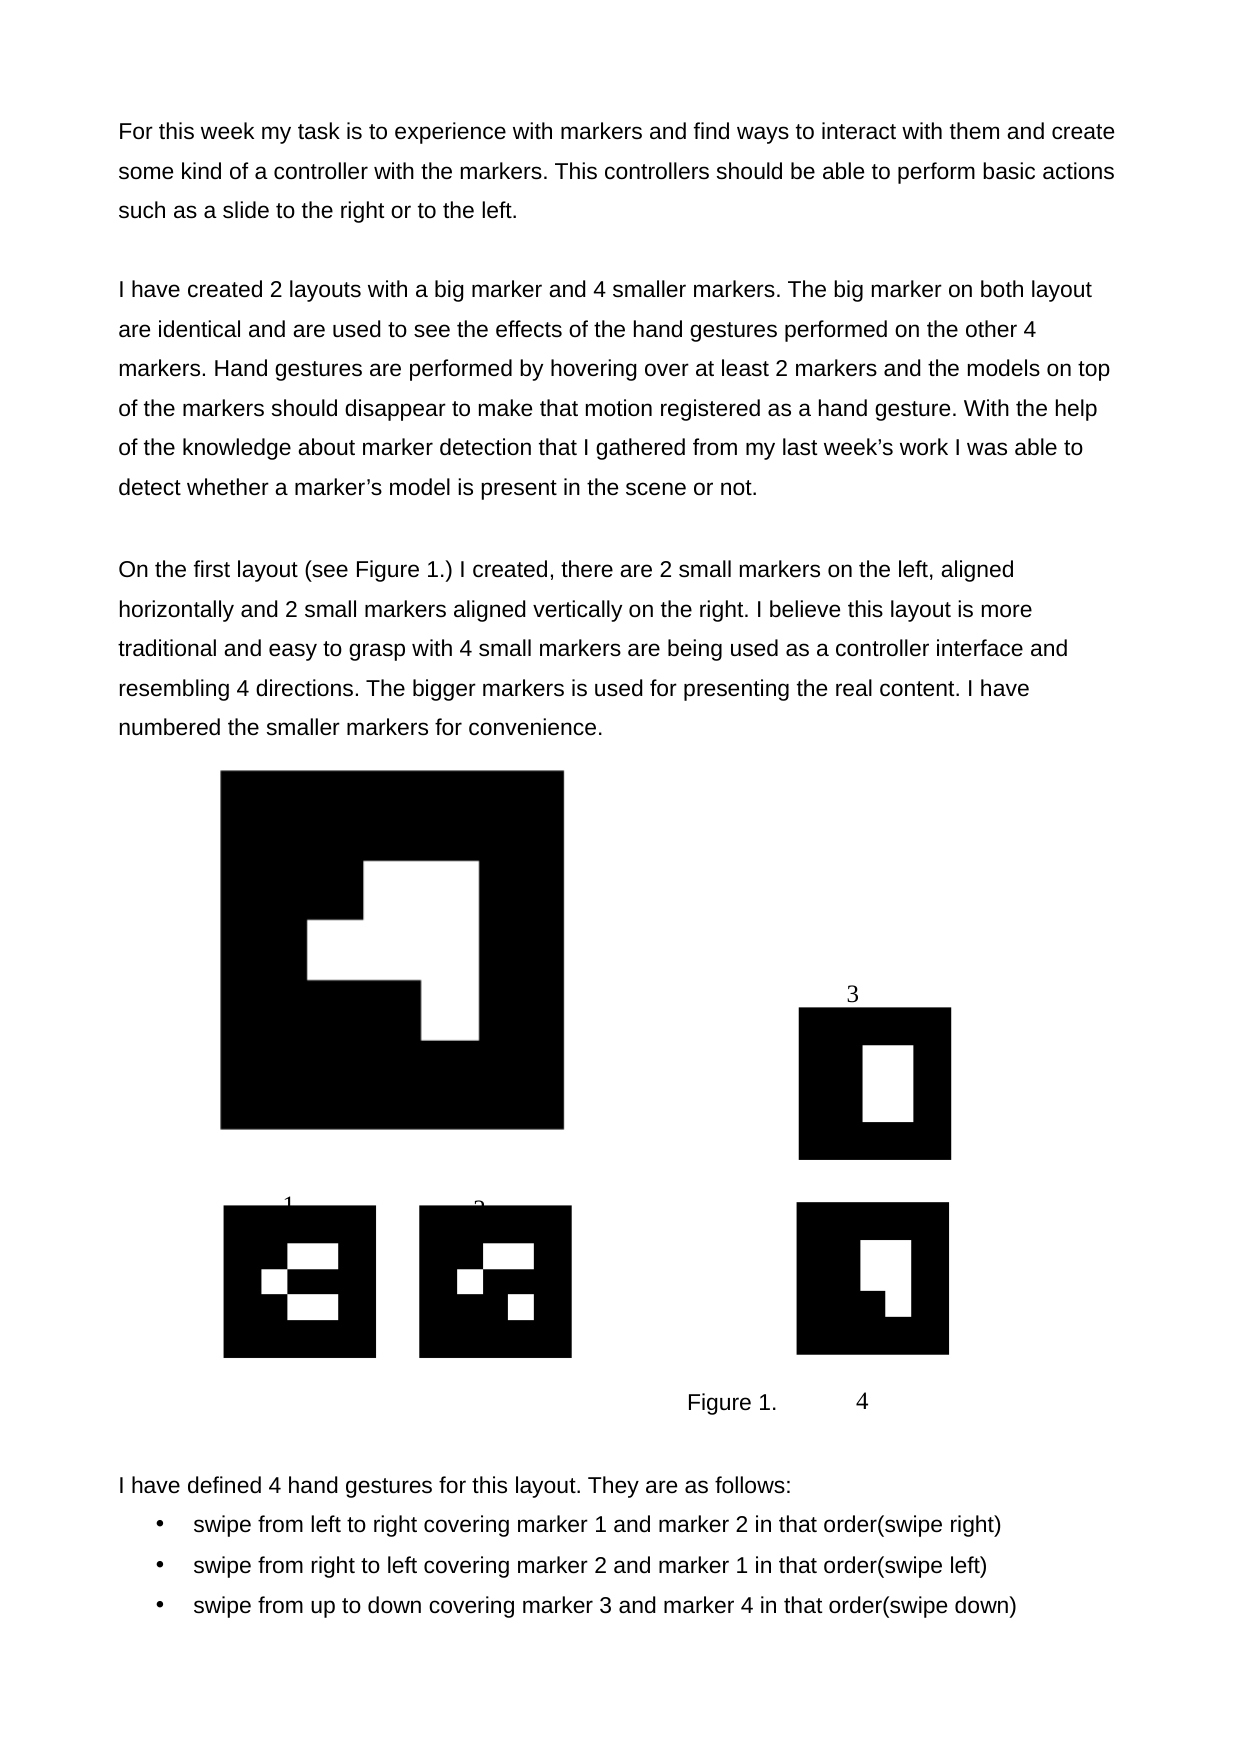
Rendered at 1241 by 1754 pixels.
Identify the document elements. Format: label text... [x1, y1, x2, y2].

text I have created 2 layouts with a big marker and 4 smaller markers. The big marker on both layout are identical and are used to see the effects of the hand gestures performed on the other 4 markers. Hand gestures are performed by hovering over at least 2 markers and the models on top of the markers should disappear to make that motion registered as a hand gesture. With the help of the knowledge about marker detection that I gathered from my last week’s work I was able to detect whether a marker’s model is present in the scene or not. [118, 276, 1122, 500]
text I have defined 4 hand gestures for this layout. They are as follows: [118, 1472, 1122, 1498]
text For this week my task is to experience with markers and find ways to interact with them and create some kind of a controller with the markers. This controllers should be able to perform basic actions such as a slide to the right or to the left. [118, 118, 1122, 223]
list swipe from up to down covering marker 3 and marker 4 in that order(swipe down) [156, 1592, 1122, 1619]
text Figure 1. [118, 1271, 1122, 1416]
list swipe from right to left covering marker 2 and marker 1 in that order(swipe left) [156, 1552, 1122, 1579]
list swipe from left to right covering marker 1 and marker 2 in that order(swipe right) [156, 1511, 1122, 1538]
picture [202, 765, 988, 1384]
text On the first layout (see Figure 1.) I created, there are 2 small markers on the left, aligned horizontally and 2 small markers aligned vertically on the right. I believe this layout is more traditional and easy to grasp with 4 small markers are being used as a controller interface and resembling 4 directions. The bigger markers is used for presenting the real content. I have numbered the smaller markers for convenience. [118, 556, 1122, 740]
